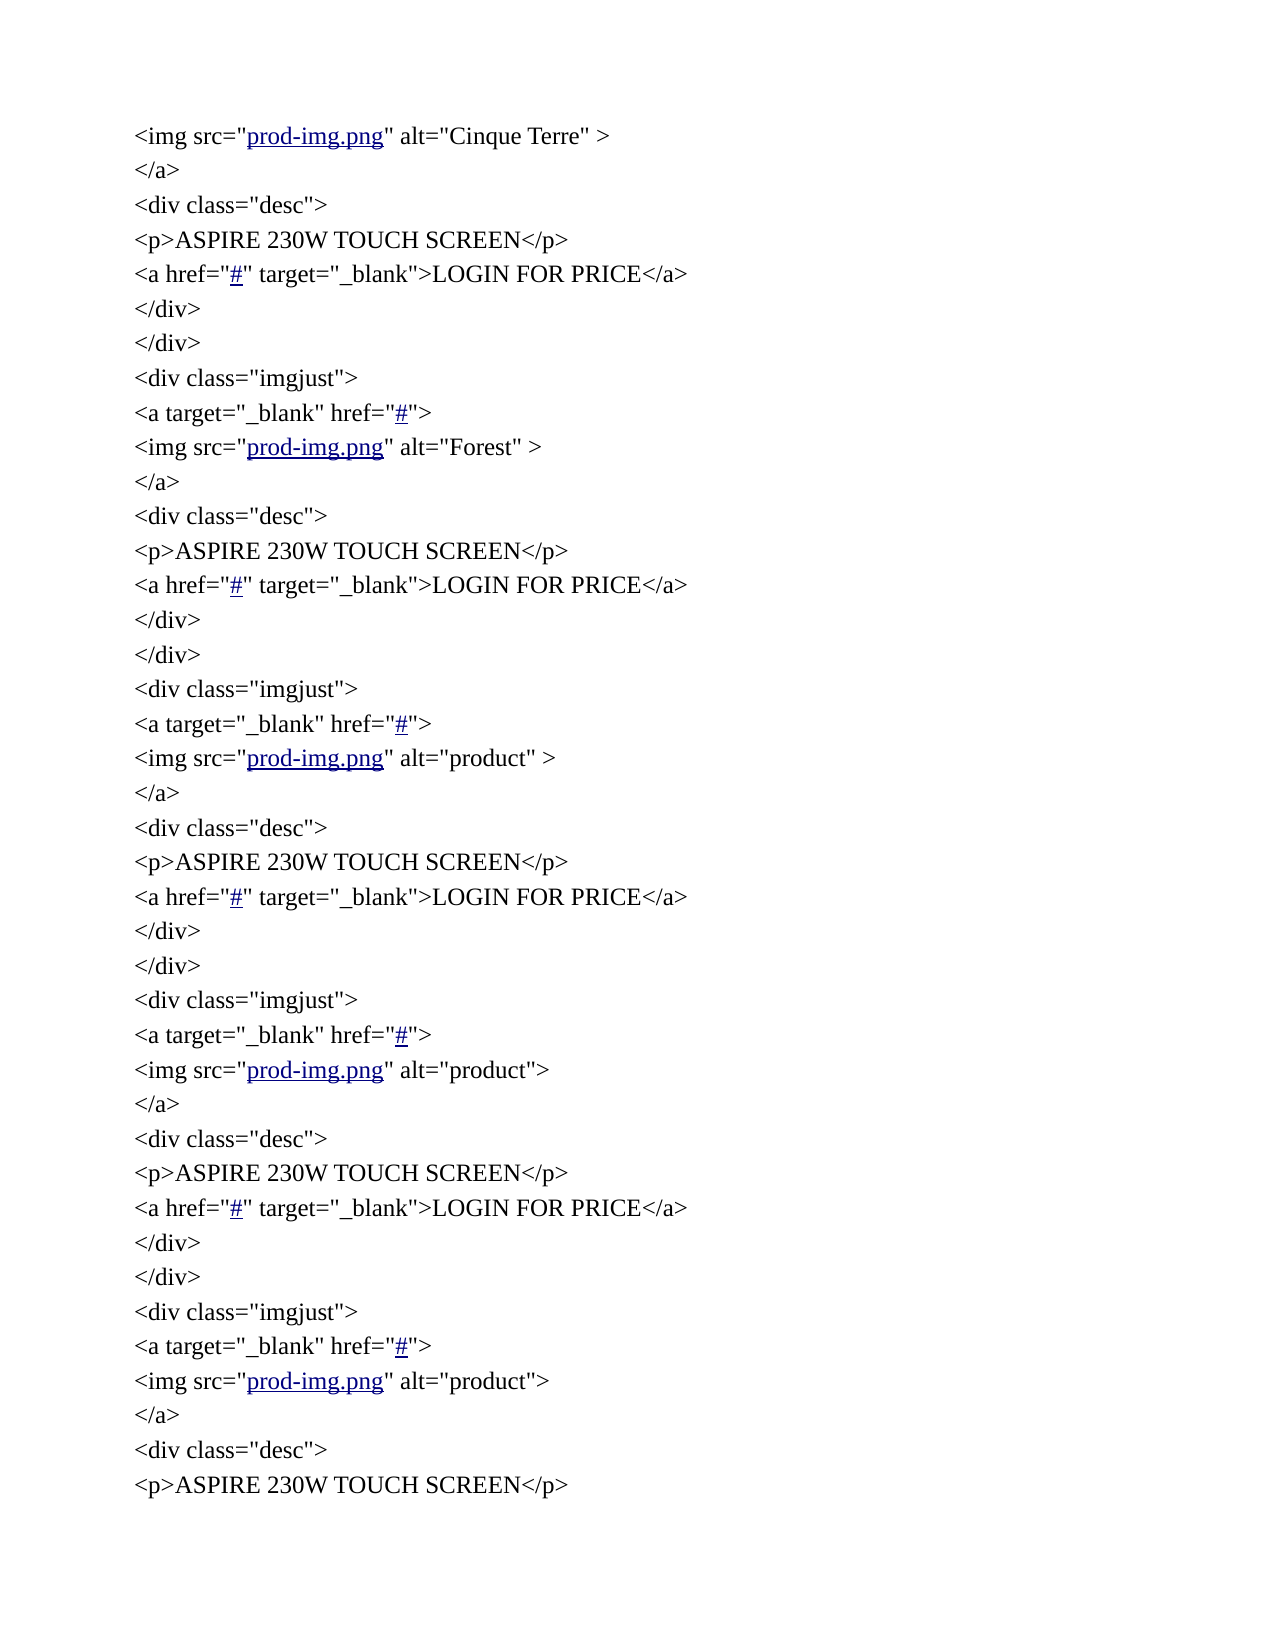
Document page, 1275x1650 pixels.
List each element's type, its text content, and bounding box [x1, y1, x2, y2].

table_cell [118, 291, 131, 326]
table_cell [118, 222, 131, 256]
table_cell </div> [131, 326, 1157, 360]
table_cell [118, 1294, 131, 1328]
table_cell <div class="desc"> [131, 499, 1157, 533]
table_cell [118, 983, 131, 1017]
table_cell [118, 326, 131, 360]
table_cell [118, 1225, 131, 1259]
table_cell </div> [131, 948, 1157, 983]
table_cell [118, 637, 131, 671]
table_cell <a target="_blank" href="#"> [131, 706, 1157, 741]
table_cell [118, 360, 131, 395]
table_cell <div class="desc"> [131, 1121, 1157, 1156]
table_cell [118, 1121, 131, 1156]
table_cell </div> [131, 1225, 1157, 1259]
table_cell <a target="_blank" href="#"> [131, 1329, 1157, 1363]
table_cell [118, 775, 131, 810]
table_cell <div class="imgjust"> [131, 983, 1157, 1017]
table_cell <img src="prod-img.png" alt="product"> [131, 1052, 1157, 1086]
table_cell [118, 602, 131, 637]
table_cell </a> [131, 775, 1157, 810]
table_cell <a target="_blank" href="#"> [131, 1017, 1157, 1052]
table_cell <img src="prod-img.png" alt="Forest" > [131, 429, 1157, 464]
table_cell [118, 914, 131, 948]
table_cell [118, 1363, 131, 1398]
table_cell </div> [131, 291, 1157, 326]
table_cell <img src="prod-img.png" alt="product" > [131, 741, 1157, 775]
table_cell [118, 1398, 131, 1432]
table_cell [118, 879, 131, 913]
table_cell [118, 1467, 131, 1501]
table_cell </a> [131, 464, 1157, 498]
table_cell </a> [131, 1086, 1157, 1121]
table_cell <a href="#" target="_blank">LOGIN FOR PRICE</a> [131, 879, 1157, 913]
table_cell </div> [131, 914, 1157, 948]
table_cell <a target="_blank" href="#"> [131, 395, 1157, 429]
table_cell <p>ASPIRE 230W TOUCH SCREEN</p> [131, 844, 1157, 879]
table_cell [118, 1329, 131, 1363]
table_cell [118, 118, 131, 153]
table_cell [118, 568, 131, 602]
table_cell [118, 948, 131, 983]
table_cell [118, 464, 131, 498]
table_cell [118, 741, 131, 775]
table_cell <div class="imgjust"> [131, 1294, 1157, 1328]
table_cell </div> [131, 637, 1157, 671]
table_cell [118, 429, 131, 464]
table_cell [118, 153, 131, 187]
table_cell <a href="#" target="_blank">LOGIN FOR PRICE</a> [131, 1190, 1157, 1225]
table_cell [118, 671, 131, 706]
table_cell <div class="desc"> [131, 187, 1157, 222]
table_cell [118, 844, 131, 879]
table_cell <div class="desc"> [131, 810, 1157, 844]
table_cell <div class="desc"> [131, 1432, 1157, 1467]
table_cell [118, 706, 131, 741]
table_cell [118, 256, 131, 291]
table_cell [118, 395, 131, 429]
table_cell [118, 810, 131, 844]
table_cell <div class="imgjust"> [131, 671, 1157, 706]
table_cell [118, 1017, 131, 1052]
table_cell </a> [131, 1398, 1157, 1432]
table_cell <p>ASPIRE 230W TOUCH SCREEN</p> [131, 533, 1157, 568]
table_cell <p>ASPIRE 230W TOUCH SCREEN</p> [131, 1156, 1157, 1190]
table_cell <p>ASPIRE 230W TOUCH SCREEN</p> [131, 222, 1157, 256]
table_cell [118, 1190, 131, 1225]
table_cell </div> [131, 1259, 1157, 1294]
table_cell [118, 1259, 131, 1294]
table_cell </div> [131, 602, 1157, 637]
table_cell <img src="prod-img.png" alt="Cinque Terre" > [131, 118, 1157, 153]
table_cell </a> [131, 153, 1157, 187]
table_cell [118, 499, 131, 533]
table_cell [118, 533, 131, 568]
table_cell [118, 1086, 131, 1121]
table_cell [118, 1432, 131, 1467]
table_cell <img src="prod-img.png" alt="product"> [131, 1363, 1157, 1398]
table_cell [118, 1156, 131, 1190]
table_cell <a href="#" target="_blank">LOGIN FOR PRICE</a> [131, 256, 1157, 291]
table_cell <div class="imgjust"> [131, 360, 1157, 395]
table_cell [118, 187, 131, 222]
table_cell <a href="#" target="_blank">LOGIN FOR PRICE</a> [131, 568, 1157, 602]
table_cell <p>ASPIRE 230W TOUCH SCREEN</p> [131, 1467, 1157, 1501]
table_cell [118, 1052, 131, 1086]
